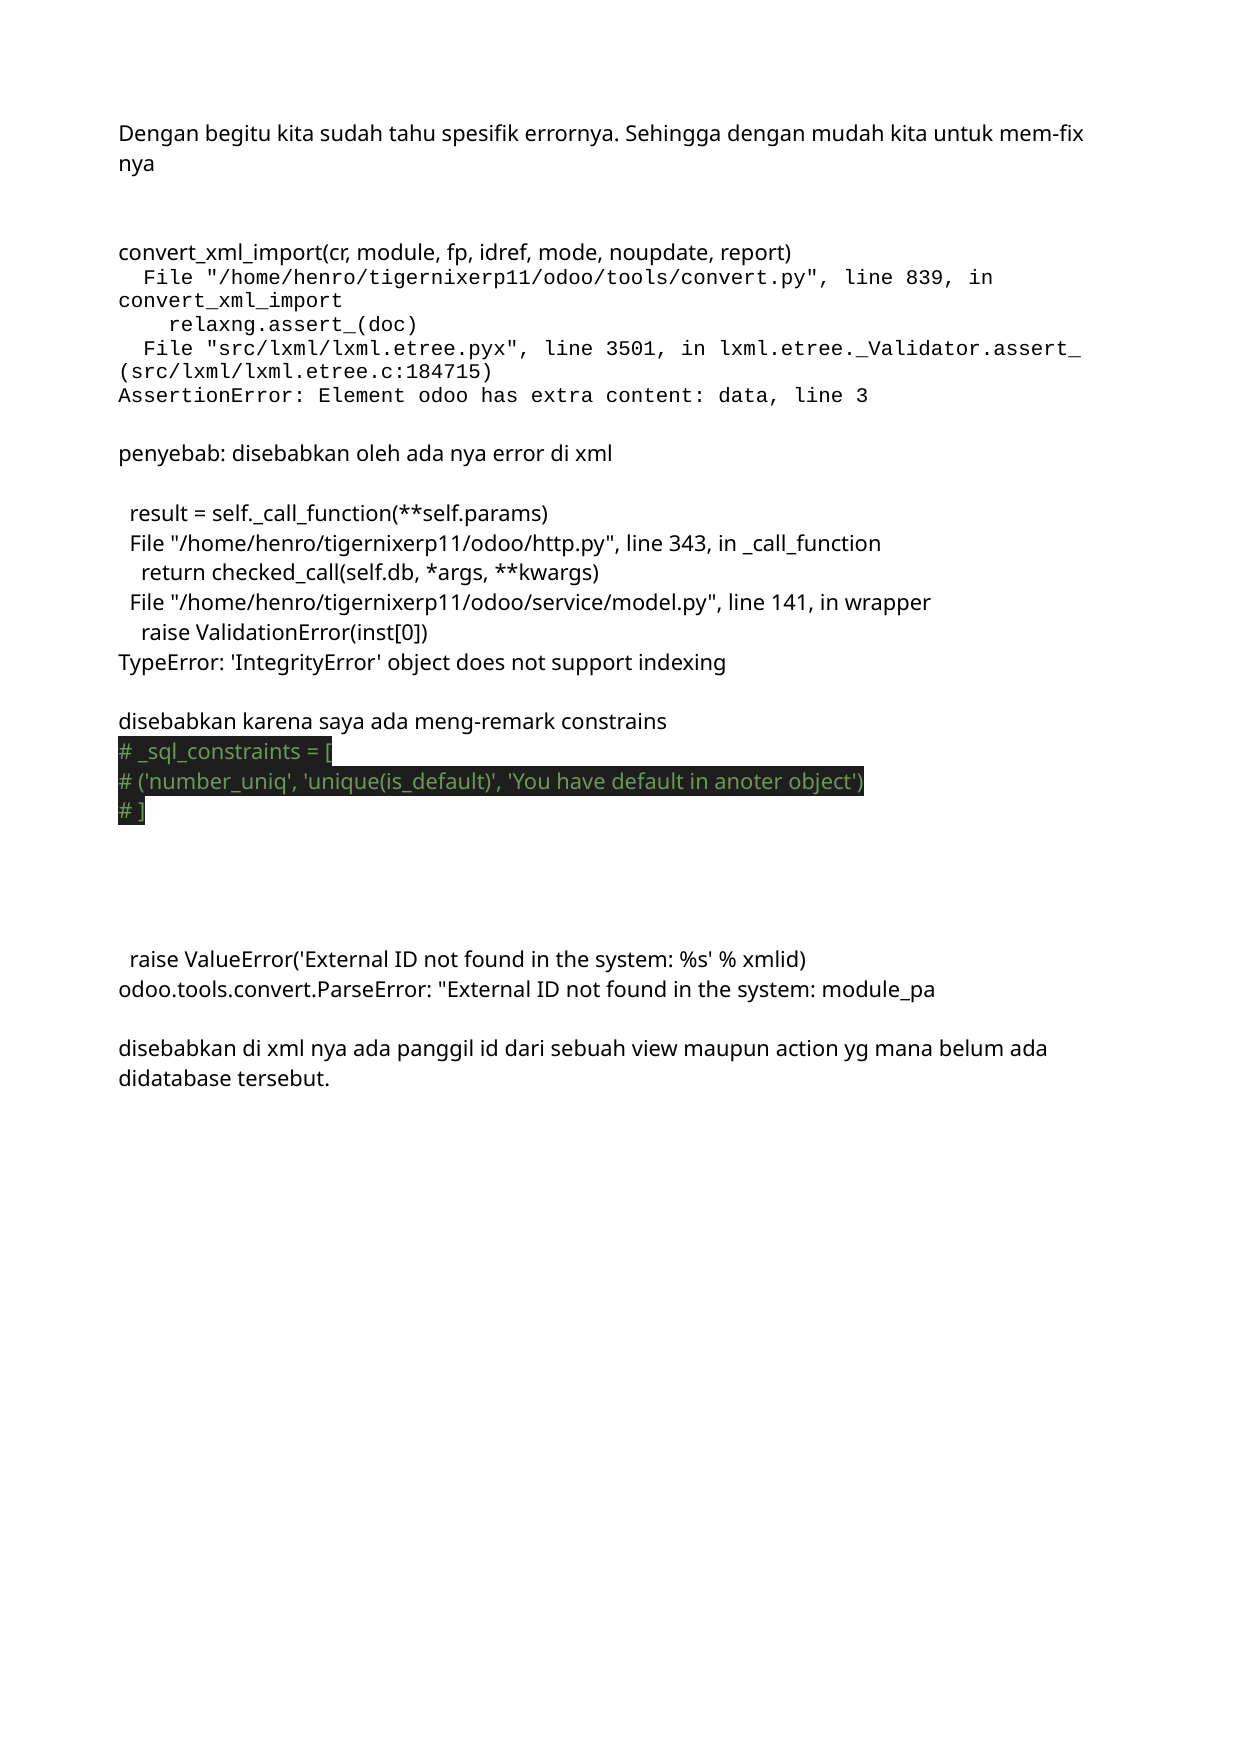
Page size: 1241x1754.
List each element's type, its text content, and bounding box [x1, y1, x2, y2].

text disebabkan karena saya ada meng-remark constrains [118, 706, 1122, 736]
text odoo.tools.convert.ParseError: "External ID not found in the system: module_pa [118, 974, 1122, 1004]
text convert_xml_import(cr, module, fp, idref, mode, noupdate, report) [118, 237, 1122, 267]
text return checked_call(self.db, *args, **kwargs) [118, 557, 1122, 587]
text File "src/lxml/lxml.etree.pyx", line 3501, in lxml.etree._Validator.assert_ (src/lxml/lxml.etree.c:184715) [118, 338, 1122, 385]
text relaxng.assert_(doc) [118, 314, 1122, 338]
text File "/home/henro/tigernixerp11/odoo/service/model.py", line 141, in wrapper [118, 587, 1122, 617]
text result = self._call_function(**self.params) [118, 498, 1122, 527]
text disebabkan di xml nya ada panggil id dari sebuah view maupun action yg mana belum ada didatabase tersebut. [118, 1033, 1122, 1093]
text Dengan begitu kita sudah tahu spesifik errornya. Sehingga dengan mudah kita untuk mem-fix nya [118, 118, 1122, 178]
text TypeError: 'IntegrityError' object does not support indexing [118, 647, 1122, 676]
text raise ValueError('External ID not found in the system: %s' % xmlid) [118, 944, 1122, 974]
text # _sql_constraints = [ [118, 736, 1122, 766]
text File "/home/henro/tigernixerp11/odoo/http.py", line 343, in _call_function [118, 527, 1122, 557]
text raise ValidationError(inst[0]) [118, 617, 1122, 647]
text AssertionError: Element odoo has extra content: data, line 3 [118, 385, 1122, 409]
text File "/home/henro/tigernixerp11/odoo/tools/convert.py", line 839, in convert_xml_import [118, 267, 1122, 314]
text # ('number_uniq', 'unique(is_default)', 'You have default in anoter object') [118, 766, 1122, 796]
text penyebab: disebabkan oleh ada nya error di xml [118, 438, 1122, 468]
text # ] [118, 796, 1122, 825]
